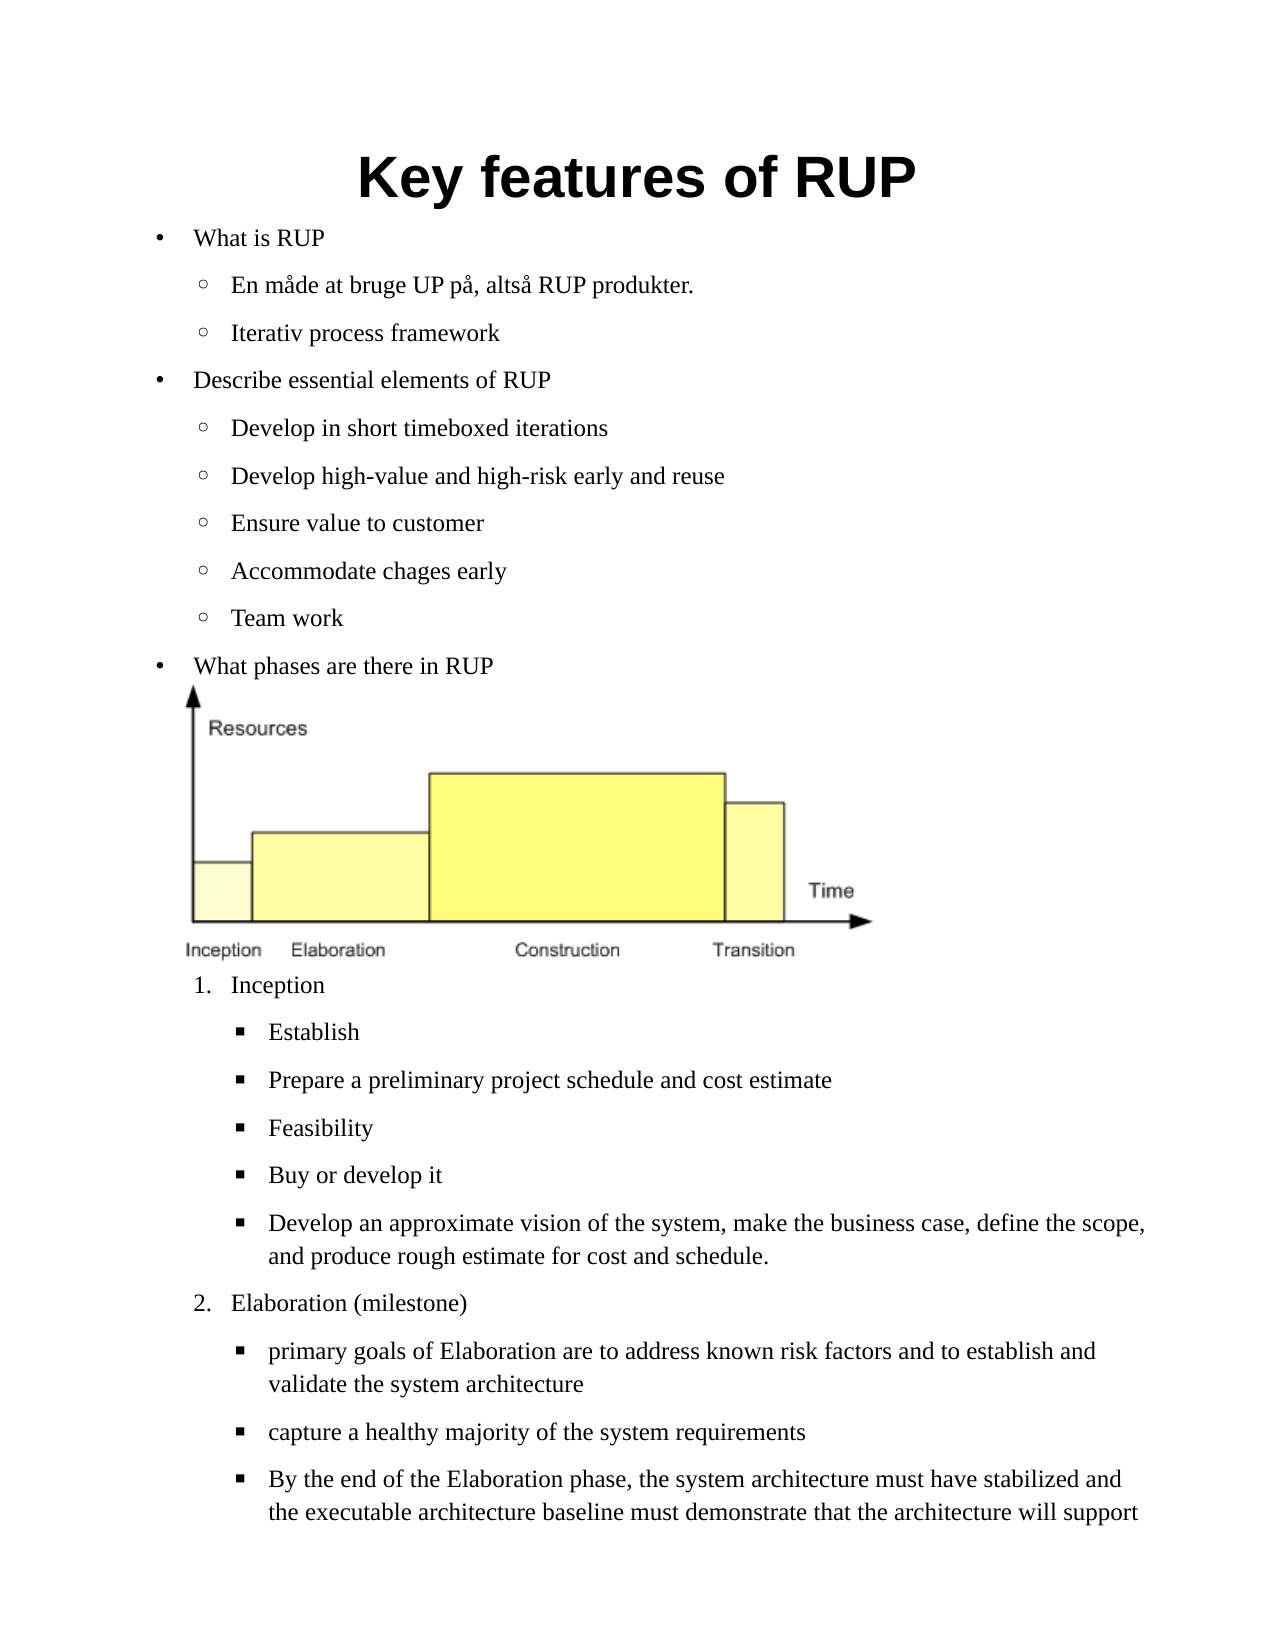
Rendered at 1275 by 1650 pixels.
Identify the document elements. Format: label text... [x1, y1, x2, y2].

list capture a healthy majority of the system requirements [231, 1417, 1157, 1446]
list Buy or develop it [231, 1160, 1157, 1189]
list Team work [193, 603, 1157, 632]
list Establish [231, 1017, 1157, 1046]
list Ensure value to customer [193, 508, 1157, 537]
list primary goals of Elaboration are to address known risk factors and to establish and validate the system architecture [231, 1336, 1157, 1398]
list What is RUP [156, 223, 1157, 251]
list Inception [193, 746, 1157, 999]
picture [163, 684, 874, 966]
list Iterativ process framework [193, 318, 1157, 347]
list Prepare a preliminary project schedule and cost estimate [231, 1065, 1157, 1094]
list Feasibility [231, 1113, 1157, 1141]
list By the end of the Elaboration phase, the system architecture must have stabilized and the executable architecture baseline must demonstrate that the architecture will support [231, 1464, 1157, 1526]
list Develop an approximate vision of the system, make the business case, define the scope, and produce rough estimate for cost and schedule. [231, 1208, 1157, 1270]
list Elaboration (milestone) [193, 1288, 1157, 1317]
list En måde at bruge UP på, altså RUP produkter. [193, 270, 1157, 299]
list Develop high-value and high-risk early and reuse [193, 461, 1157, 489]
list Develop in short timeboxed iterations [193, 413, 1157, 442]
list Describe essential elements of RUP [156, 366, 1157, 394]
list Accommodate chages early [193, 556, 1157, 585]
list What phases are there in RUP [156, 651, 1157, 680]
title Key features of RUP [118, 143, 1157, 210]
